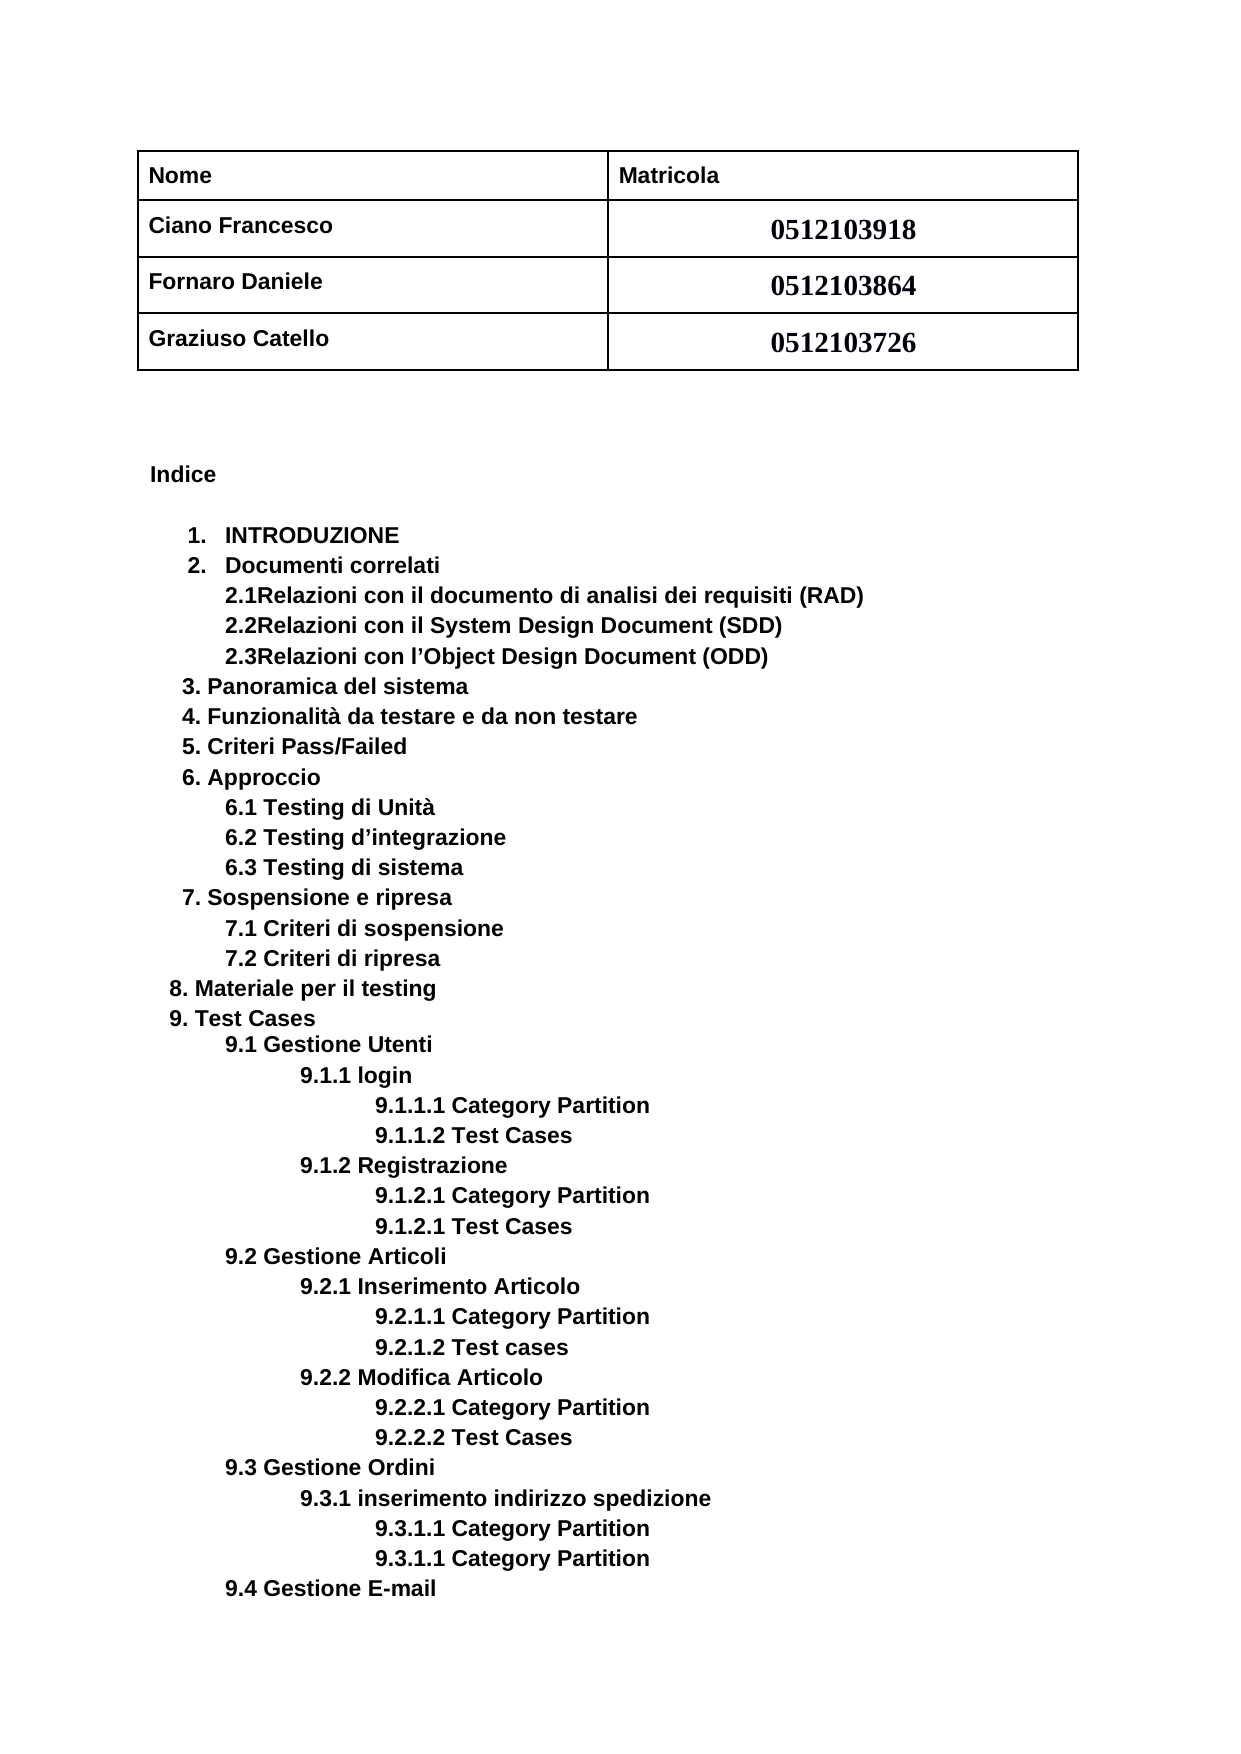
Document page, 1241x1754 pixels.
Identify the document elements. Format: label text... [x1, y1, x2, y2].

list Documenti correlati [187, 552, 1090, 578]
table_cell Ciano Francesco [139, 201, 607, 256]
table_cell Graziuso Catello [139, 314, 607, 369]
text 3. Panoramica del sistema [150, 673, 1090, 699]
text Indice [150, 461, 1090, 488]
table_cell 0512103864 [609, 258, 1077, 312]
text 9.2.2.1 Category Partition [150, 1394, 1090, 1420]
text 9.1.1 login [150, 1062, 1090, 1088]
title 9. Test Cases [150, 1005, 1090, 1031]
text 5. Criteri Pass/Failed [150, 733, 1090, 759]
text 6.1 Testing di Unità [150, 794, 1090, 820]
text 6.3 Testing di sistema [150, 854, 1090, 880]
text 6. Approccio [150, 763, 1090, 790]
list INTRODUZIONE [187, 522, 1090, 548]
text 8. Materiale per il testing [150, 975, 1090, 1001]
text 9.1.2.1 Test Cases [150, 1213, 1090, 1239]
table_cell 0512103918 [609, 201, 1077, 256]
text 9.1.2 Registrazione [150, 1152, 1090, 1179]
text 9.2 Gestione Articoli [150, 1243, 1090, 1269]
text 7.1 Criteri di sospensione [150, 914, 1090, 941]
text 9.3.1.1 Category Partition [300, 1515, 1090, 1541]
text 2.1Relazioni con il documento di analisi dei requisiti (RAD) [150, 582, 1090, 608]
table_header Matricola [609, 152, 1077, 199]
text 9.2.2.2 Test Cases [150, 1424, 1090, 1451]
text 9.3 Gestione Ordini [150, 1454, 1090, 1481]
text 9.3.1 inserimento indirizzo spedizione [225, 1484, 1090, 1511]
text 9.2.2 Modifica Articolo [150, 1364, 1090, 1390]
table_cell Fornaro Daniele [139, 258, 607, 312]
text 9.3.1.1 Category Partition [300, 1545, 1090, 1571]
text 9.2.1.2 Test cases [150, 1333, 1090, 1360]
text 6.2 Testing d’integrazione [150, 824, 1090, 850]
text 9.2.1.1 Category Partition [150, 1303, 1090, 1330]
text 7.2 Criteri di ripresa [150, 945, 1090, 971]
text 4. Funzionalità da testare e da non testare [150, 703, 1090, 729]
text 9.4 Gestione E-mail [150, 1575, 1090, 1602]
text 9.1.2.1 Category Partition [300, 1182, 1090, 1209]
text 9.2.1 Inserimento Articolo [150, 1273, 1090, 1299]
text 2.2Relazioni con il System Design Document (SDD) [150, 612, 1090, 639]
text 9.1 Gestione Utenti [150, 1031, 1090, 1058]
text 2.3Relazioni con l’Object Design Document (ODD) [150, 643, 1090, 669]
text 9.1.1.2 Test Cases [150, 1122, 1090, 1148]
text 7. Sospensione e ripresa [150, 884, 1090, 911]
table_header Nome [139, 152, 607, 199]
table_cell 0512103726 [609, 314, 1077, 369]
text 9.1.1.1 Category Partition [150, 1092, 1090, 1118]
